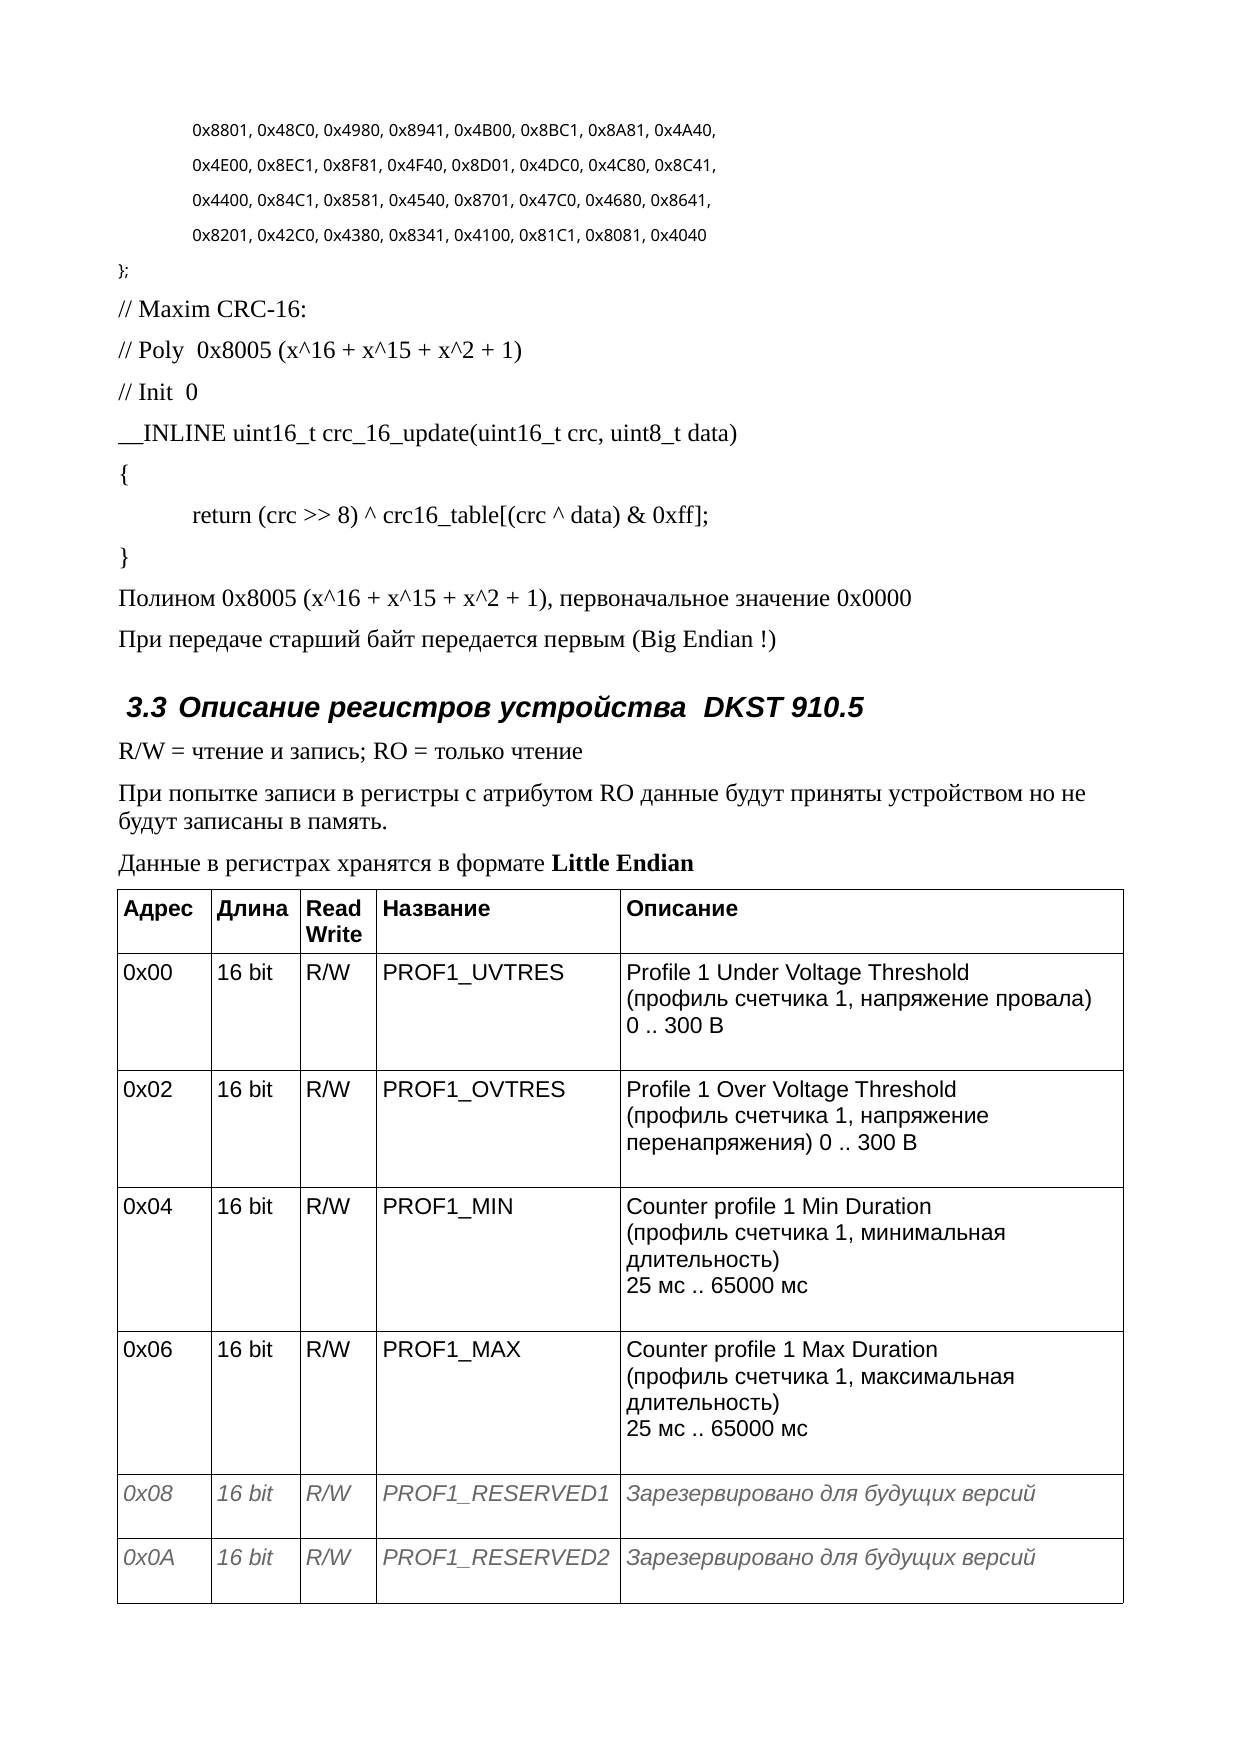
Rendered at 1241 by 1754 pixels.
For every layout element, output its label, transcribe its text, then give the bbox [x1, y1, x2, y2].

text // Maxim CRC-16: [118, 294, 1122, 323]
table_cell 16 bit [212, 954, 300, 1070]
table_cell PROF1_UVTRES [377, 954, 620, 1070]
text // Init 0 [118, 377, 1122, 405]
table_cell 16 bit [212, 1539, 300, 1602]
table_cell Profile 1 Under Voltage Threshold (профиль счетчика 1, напряжение провала) 0 .. 300 В [621, 954, 1123, 1070]
table_cell 0x0A [118, 1539, 211, 1602]
table_header Название [377, 890, 620, 953]
table_cell Counter profile 1 Min Duration (профиль счетчика 1, минимальная длительность) 25 мс .. 65000 мс [621, 1188, 1123, 1331]
text При передаче старший байт передается первым (Big Endian !) [118, 624, 1122, 653]
table_cell R/W [301, 1071, 376, 1187]
table_cell R/W [301, 1188, 376, 1331]
table_cell PROF1_MIN [377, 1188, 620, 1331]
table_cell 0x02 [118, 1071, 211, 1187]
table_cell 16 bit [212, 1071, 300, 1187]
table_cell Counter profile 1 Max Duration (профиль счетчика 1, максимальная длительность) 25 мс .. 65000 мс [621, 1332, 1123, 1474]
text 0x8801, 0x48C0, 0x4980, 0x8941, 0x4B00, 0x8BC1, 0x8A81, 0x4A40, [118, 118, 1122, 141]
table_cell Зарезервировано для будущих версий [621, 1475, 1123, 1538]
table_cell 16 bit [212, 1332, 300, 1474]
text return (crc >> 8) ^ crc16_table[(crc ^ data) & 0xff]; [118, 500, 1122, 529]
table_cell 0x06 [118, 1332, 211, 1474]
table_cell Зарезервировано для будущих версий [621, 1539, 1123, 1602]
text 0x4400, 0x84C1, 0x8581, 0x4540, 0x8701, 0x47C0, 0x4680, 0x8641, [118, 188, 1122, 211]
text { [118, 459, 1122, 488]
table_cell Profile 1 Over Voltage Threshold (профиль счетчика 1, напряжение перенапряжения) 0 .. 300 В [621, 1071, 1123, 1187]
table_cell PROF1_RESERVED2 [377, 1539, 620, 1602]
text // Poly 0x8005 (x^16 + x^15 + x^2 + 1) [118, 335, 1122, 364]
table_cell PROF1_MAX [377, 1332, 620, 1474]
table_cell PROF1_RESERVED1 [377, 1475, 620, 1538]
table_cell 0x04 [118, 1188, 211, 1331]
table_cell R/W [301, 1332, 376, 1474]
table_cell R/W [301, 1539, 376, 1602]
text }; [118, 259, 1122, 282]
text Данные в регистрах хранятся в формате Little Endian [118, 848, 1122, 876]
text } [118, 542, 1122, 570]
table_cell R/W [301, 954, 376, 1070]
subtitle Описание регистров устройства DKST 910.5 [118, 690, 1122, 724]
table_cell 16 bit [212, 1188, 300, 1331]
table_cell 0x00 [118, 954, 211, 1070]
text 0x4E00, 0x8EC1, 0x8F81, 0x4F40, 0x8D01, 0x4DC0, 0x4C80, 0x8C41, [118, 153, 1122, 176]
text При попытке записи в регистры с атрибутом RO данные будут приняты устройством но не будут записаны в память. [118, 778, 1122, 835]
table_cell PROF1_OVTRES [377, 1071, 620, 1187]
text __INLINE uint16_t crc_16_update(uint16_t crc, uint8_t data) [118, 418, 1122, 447]
text Полином 0x8005 (x^16 + x^15 + x^2 + 1), первоначальное значение 0x0000 [118, 583, 1122, 612]
table_header Read Write [301, 890, 376, 953]
table_cell 0x08 [118, 1475, 211, 1538]
table_header Описание [621, 890, 1123, 953]
text R/W = чтение и запись; RO = только чтение [118, 736, 1122, 765]
table_header Длина [212, 890, 300, 953]
text 0x8201, 0x42C0, 0x4380, 0x8341, 0x4100, 0x81C1, 0x8081, 0x4040 [118, 224, 1122, 246]
table_cell R/W [301, 1475, 376, 1538]
table_cell 16 bit [212, 1475, 300, 1538]
table_header Адрес [118, 890, 211, 953]
